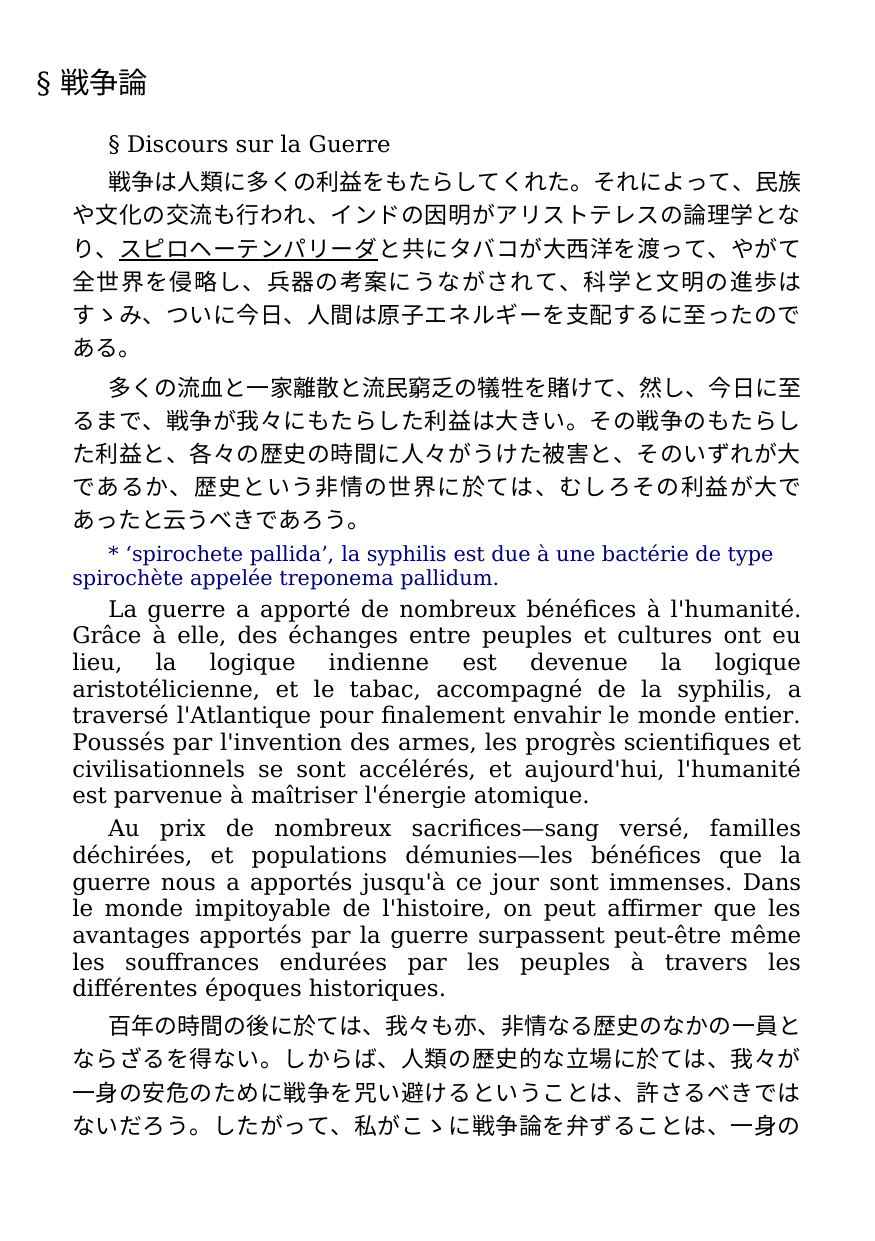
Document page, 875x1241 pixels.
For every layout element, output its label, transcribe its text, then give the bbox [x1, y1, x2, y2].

text 百年の時間の後に於ては、我々も亦、非情なる歴史のなかの一員とならざるを得ない。しからば、人類の歴史的な立場に於ては、我々が一身の安危のために戦争を咒い避けるということは、許さるべきではないだろう。したがって、私がこゝに戦争論を弁ずることは、一身の [72, 1008, 802, 1141]
subtitle § 戦争論 [36, 60, 838, 102]
text 戦争は人類に多くの利益をもたらしてくれた。それによって、民族や文化の交流も行われ、インドの因明がアリストテレスの論理学となり、スピロヘーテンパリーダと共にタバコが大西洋を渡って、やがて全世界を侵略し、兵器の考案にうながされて、科学と文明の進歩はすゝみ、ついに今日、人間は原子エネルギーを支配するに至ったのである。 [72, 164, 802, 363]
text Au prix de nombreux sacrifices—sang versé, familles déchirées, et populations démunies—les bénéfices que la guerre nous a apportés jusqu'à ce jour sont immenses. Dans le monde impitoyable de l'histoire, on peut affirmer que les avantages apportés par la guerre surpassent peut-être même les souffrances endurées par les peuples à travers les différentes époques historiques. [72, 815, 802, 1002]
text 多くの流血と一家離散と流民窮乏の犠牲を賭けて、然し、今日に至るまで、戦争が我々にもたらした利益は大きい。その戦争のもたらした利益と、各々の歴史の時間に人々がうけた被害と、そのいずれが大であるか、歴史という非情の世界に於ては、むしろその利益が大であったと云うべきであろう。 [72, 369, 802, 536]
text § Discours sur la Guerre [72, 132, 802, 158]
text * ‘spirochete pallida’, la syphilis est due à une bactérie de type spirochète appelée treponema pallidum. [72, 542, 802, 590]
text La guerre a apporté de nombreux bénéfices à l'humanité. Grâce à elle, des échanges entre peuples et cultures ont eu lieu, la logique indienne est devenue la logique aristotélicienne, et le tabac, accompagné de la syphilis, a traversé l'Atlantique pour finalement envahir le monde entier. Poussés par l'invention des armes, les progrès scientifiques et civilisationnels se sont accélérés, et aujourd'hui, l'humanité est parvenue à maîtriser l'énergie atomique. [72, 596, 802, 809]
